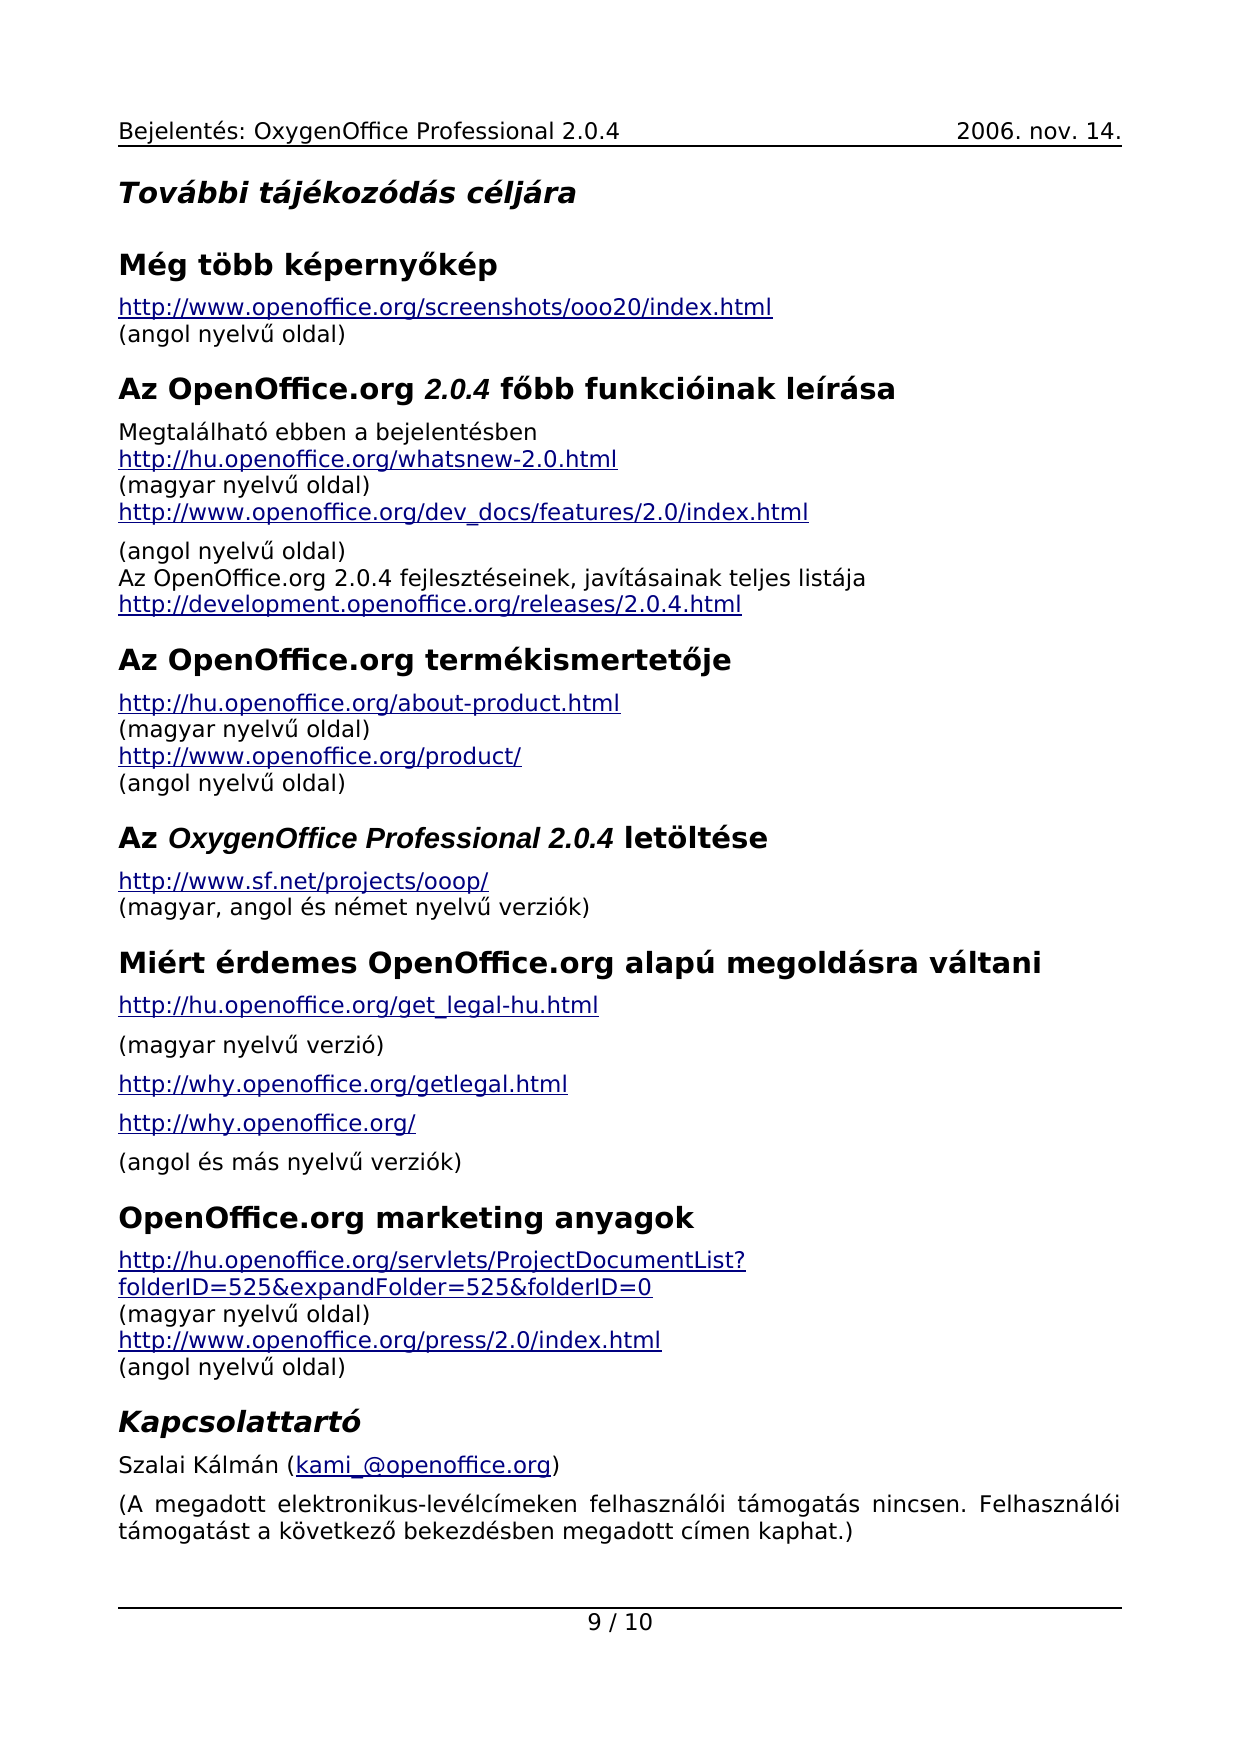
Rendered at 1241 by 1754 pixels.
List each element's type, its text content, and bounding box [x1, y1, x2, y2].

text http://www.sf.net/projects/ooop/ [118, 868, 1122, 894]
subtitle Miért érdemes OpenOffice.org alapú megoldásra váltani [118, 946, 1122, 980]
text (angol nyelvű oldal) [118, 538, 1122, 565]
text http://www.openoffice.org/press/2.0/index.html [118, 1327, 1122, 1354]
subtitle OpenOffice.org marketing anyagok [118, 1201, 1122, 1235]
text http://development.openoffice.org/releases/2.0.4.html [118, 592, 1122, 618]
text http://www.openoffice.org/screenshots/ooo20/index.html [118, 294, 1122, 321]
text (angol és más nyelvű verziók) [118, 1149, 1122, 1176]
text (magyar, angol és német nyelvű verziók) [118, 894, 1122, 921]
text (angol nyelvű oldal) [118, 770, 1122, 796]
text http://hu.openoffice.org/about-product.html [118, 690, 1122, 716]
subtitle Még több képernyőkép [118, 248, 1122, 282]
text (magyar nyelvű oldal) [118, 472, 1122, 499]
text (magyar nyelvű oldal) [118, 716, 1122, 743]
text Megtalálható ebben a bejelentésben [118, 419, 1122, 446]
text (magyar nyelvű oldal) [118, 1301, 1122, 1327]
subtitle Az OxygenOffice Professional 2.0.4 letöltése [118, 821, 1122, 855]
text Az OpenOffice.org 2.0.4 fejlesztéseinek, javításainak teljes listája [118, 565, 1122, 592]
subtitle Az OpenOffice.org termékismertetője [118, 643, 1122, 677]
text http://hu.openoffice.org/get_legal-hu.html [118, 993, 1122, 1019]
text (angol nyelvű oldal) [118, 1354, 1122, 1381]
text http://www.openoffice.org/product/ [118, 743, 1122, 770]
text (A megadott elektronikus-levélcímeken felhasználói támogatás nincsen. Felhasználói támogatást a következő bekezdésben megadott címen kaphat.) [118, 1491, 1122, 1545]
text (magyar nyelvű verzió) [118, 1032, 1122, 1058]
text http://why.openoffice.org/ [118, 1110, 1122, 1137]
text http://hu.openoffice.org/servlets/ProjectDocumentList?folderID=525&expandFolder=525&folderID=0 [118, 1247, 1122, 1301]
subtitle Kapcsolattartó [118, 1406, 1122, 1440]
text http://why.openoffice.org/getlegal.html [118, 1071, 1122, 1098]
text (angol nyelvű oldal) [118, 321, 1122, 348]
subtitle Az OpenOffice.org 2.0.4 főbb funkcióinak leírása [118, 373, 1122, 407]
text Szalai Kálmán (kami_@openoffice.org) [118, 1452, 1122, 1479]
text http://www.openoffice.org/dev_docs/features/2.0/index.html [118, 499, 1122, 526]
text http://hu.openoffice.org/whatsnew-2.0.html [118, 446, 1122, 472]
